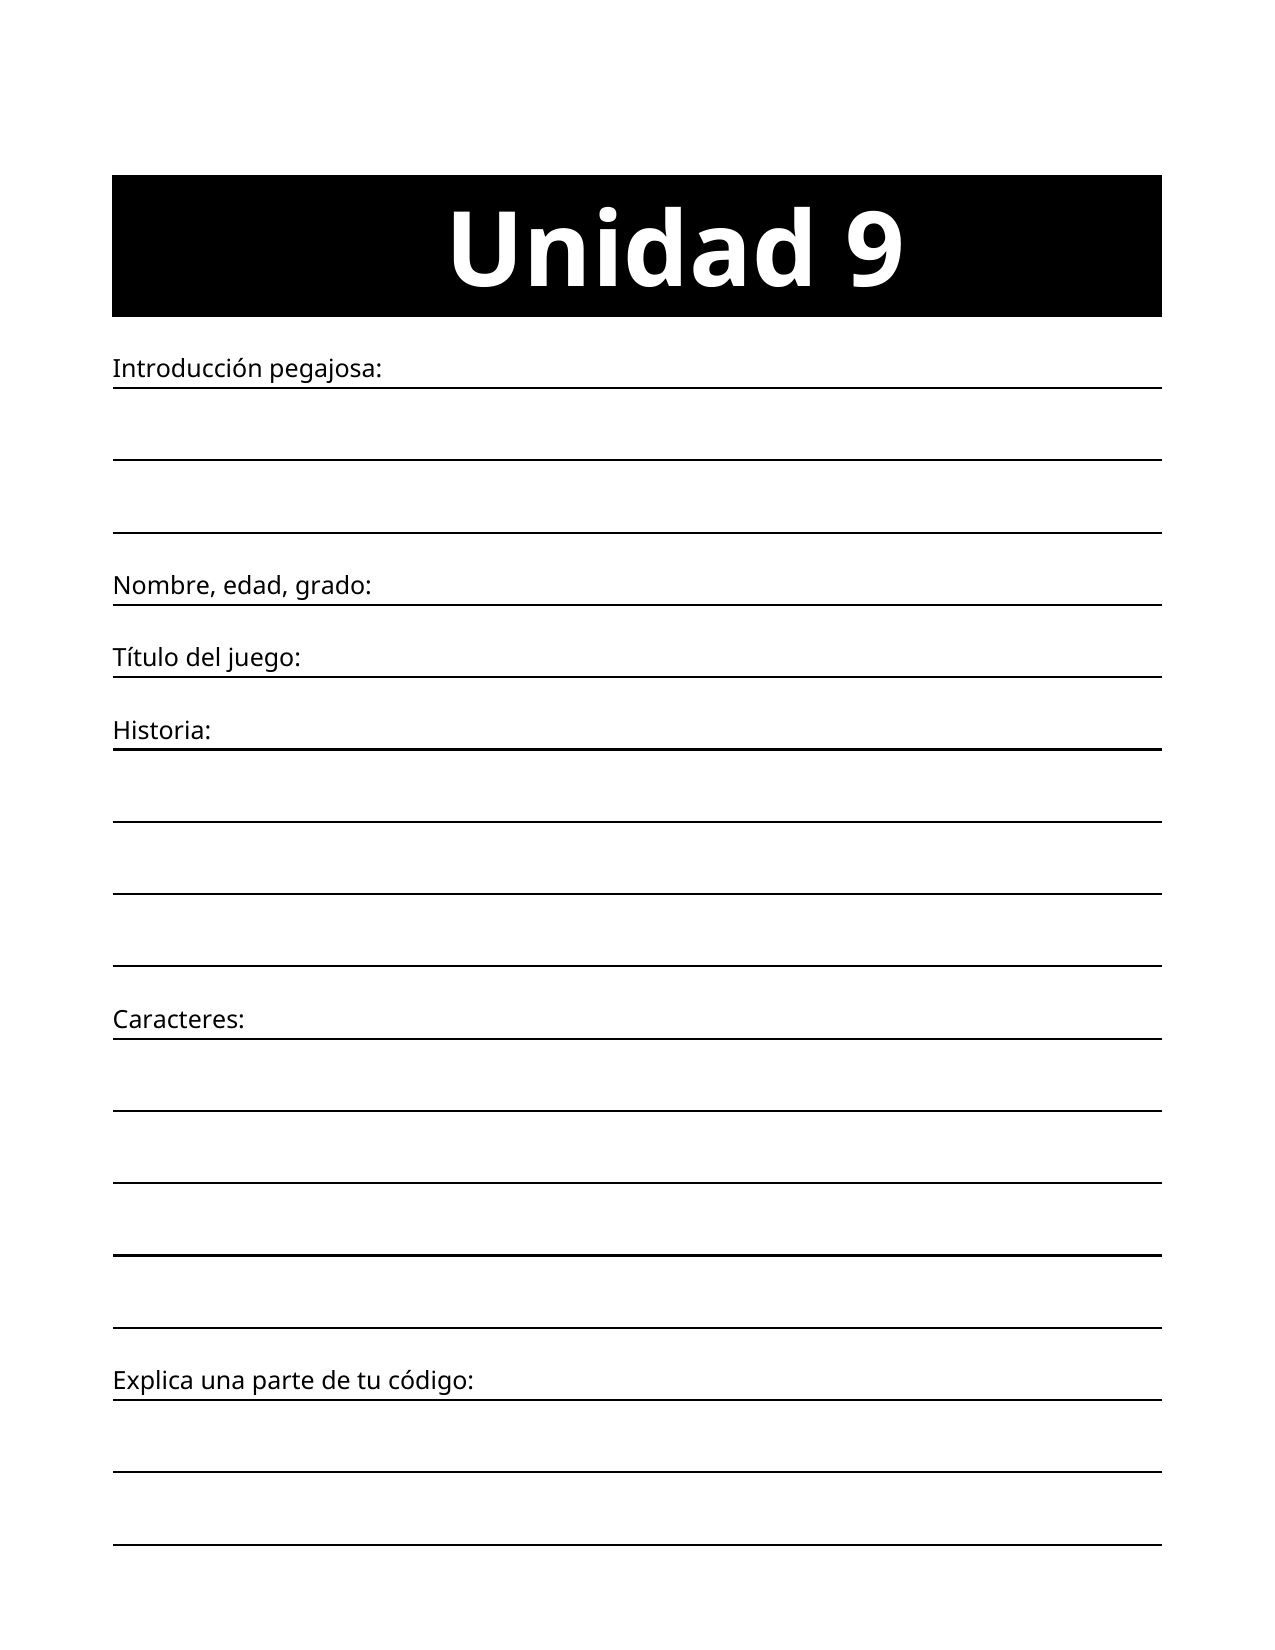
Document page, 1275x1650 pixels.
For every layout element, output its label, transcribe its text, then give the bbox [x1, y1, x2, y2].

text Explica una parte de tu código: [112, 1363, 1162, 1401]
text Título del juego: [112, 640, 1162, 678]
text Nombre, edad, grado: [112, 568, 1162, 606]
text Historia: [112, 712, 1162, 751]
text Introducción pegajosa: [112, 351, 1162, 389]
subtitle Unidad 9 [112, 175, 1162, 317]
text Caracteres: [112, 1002, 1162, 1040]
